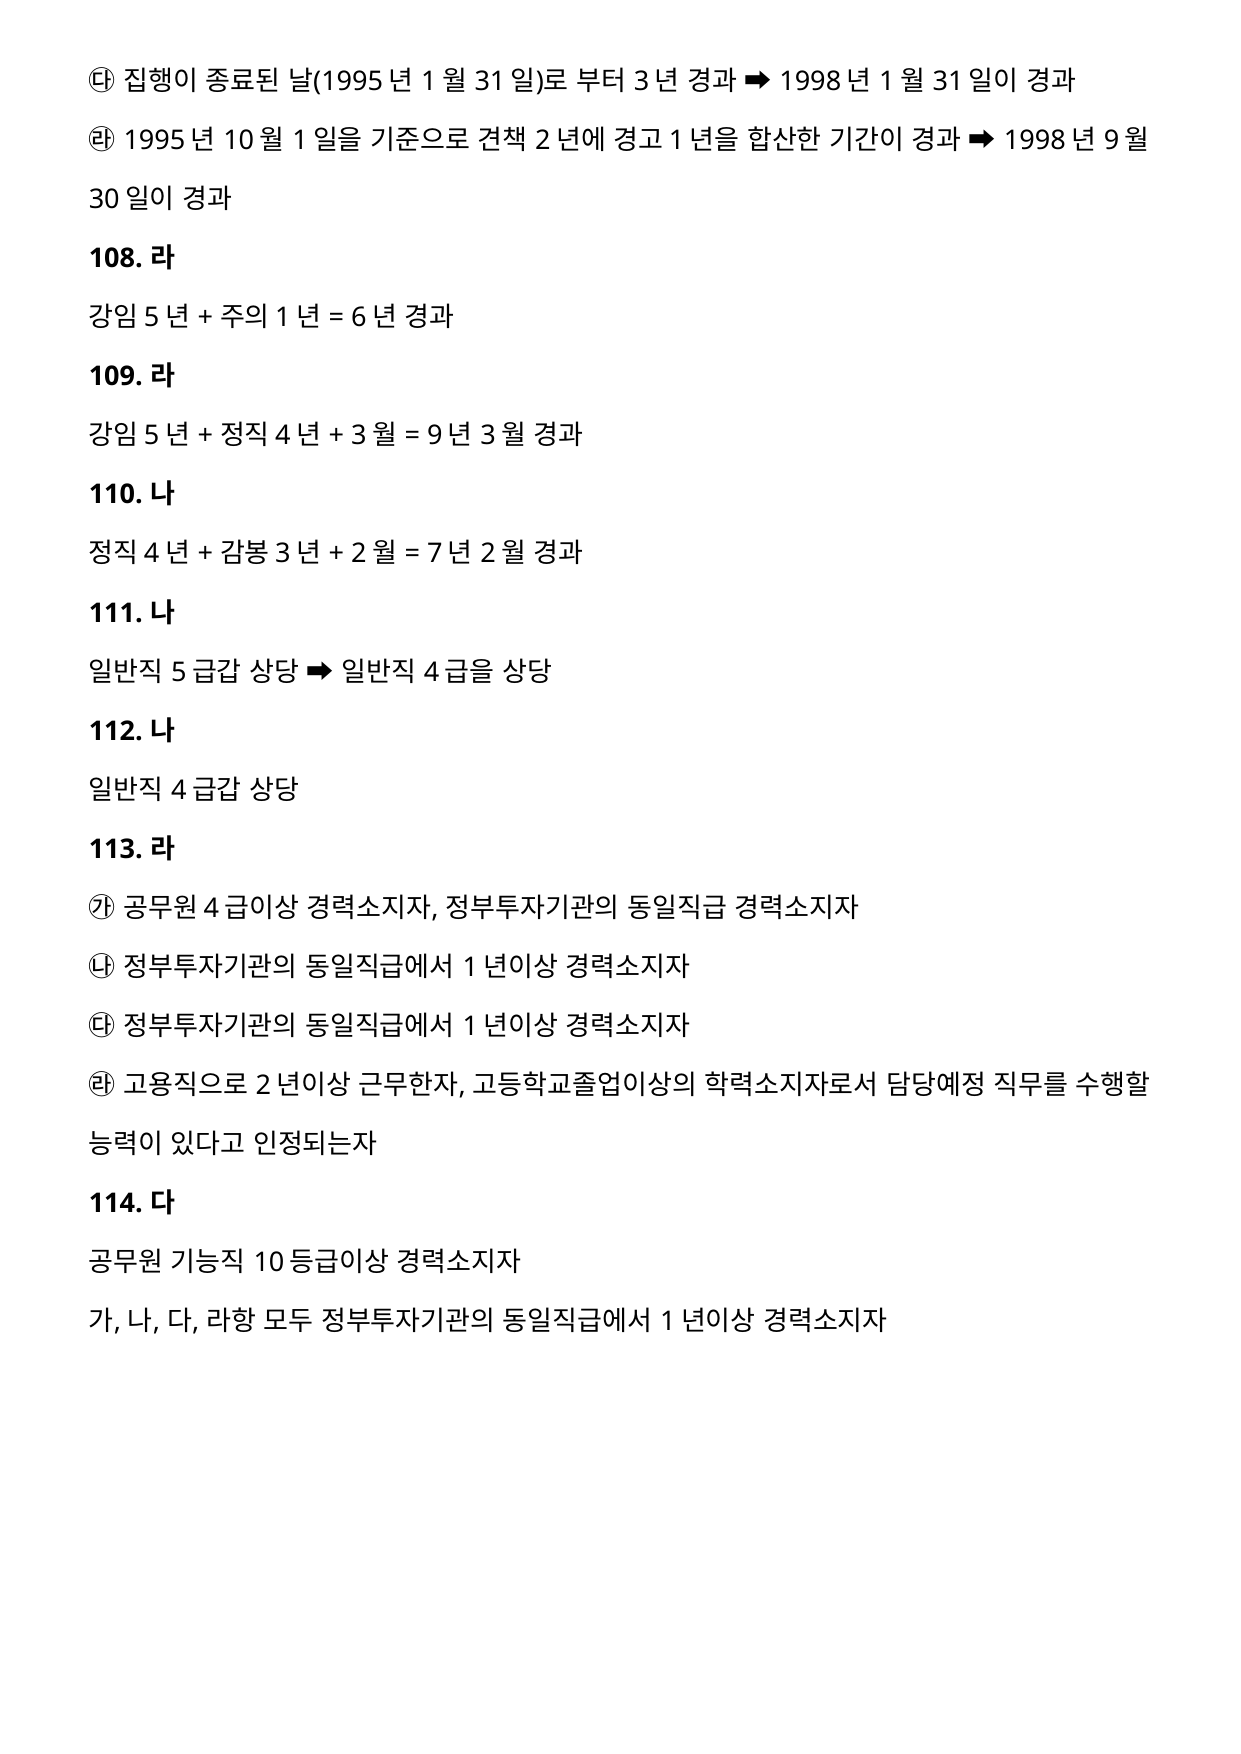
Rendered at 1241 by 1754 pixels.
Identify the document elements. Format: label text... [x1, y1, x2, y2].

text 일반직 5급갑 상당 ➡ 일반직 4급을 상당 [88, 649, 1152, 689]
text 110. 나 [88, 472, 1152, 512]
text 일반직 4급갑 상당 [88, 768, 1152, 807]
text 109. 라 [88, 354, 1152, 394]
text ㉱ 1995년 10월 1일을 기준으로 견책 2년에 경고1년을 합산한 기간이 경과 ➡ 1998년 9월 30일이 경과 [88, 118, 1152, 216]
text 공무원 기능직 10등급이상 경력소지자 [88, 1240, 1152, 1279]
text ㉰ 집행이 종료된 날(1995년 1월 31일)로 부터 3년 경과 ➡ 1998년 1월 31일이 경과 [88, 59, 1152, 98]
text 108. 라 [88, 236, 1152, 276]
text 강임5년 + 정직4년 + 3월 = 9년 3월 경과 [88, 413, 1152, 453]
text 강임5년 + 주의1년 = 6년 경과 [88, 295, 1152, 334]
text 가, 나, 다, 라항 모두 정부투자기관의 동일직급에서 1년이상 경력소지자 [88, 1299, 1152, 1338]
text ㉰ 정부투자기관의 동일직급에서 1년이상 경력소지자 [88, 1004, 1152, 1043]
text 112. 나 [88, 709, 1152, 748]
text ㉱ 고용직으로 2년이상 근무한자, 고등학교졸업이상의 학력소지자로서 담당예정 직무를 수행할 능력이 있다고 인정되는자 [88, 1063, 1152, 1161]
text 113. 라 [88, 827, 1152, 866]
text ㉯ 정부투자기관의 동일직급에서 1년이상 경력소지자 [88, 945, 1152, 984]
text 정직4년 + 감봉3년 + 2월 = 7년 2월 경과 [88, 531, 1152, 571]
text 114. 다 [88, 1181, 1152, 1220]
text ㉮ 공무원4급이상 경력소지자, 정부투자기관의 동일직급 경력소지자 [88, 886, 1152, 925]
text 111. 나 [88, 591, 1152, 630]
